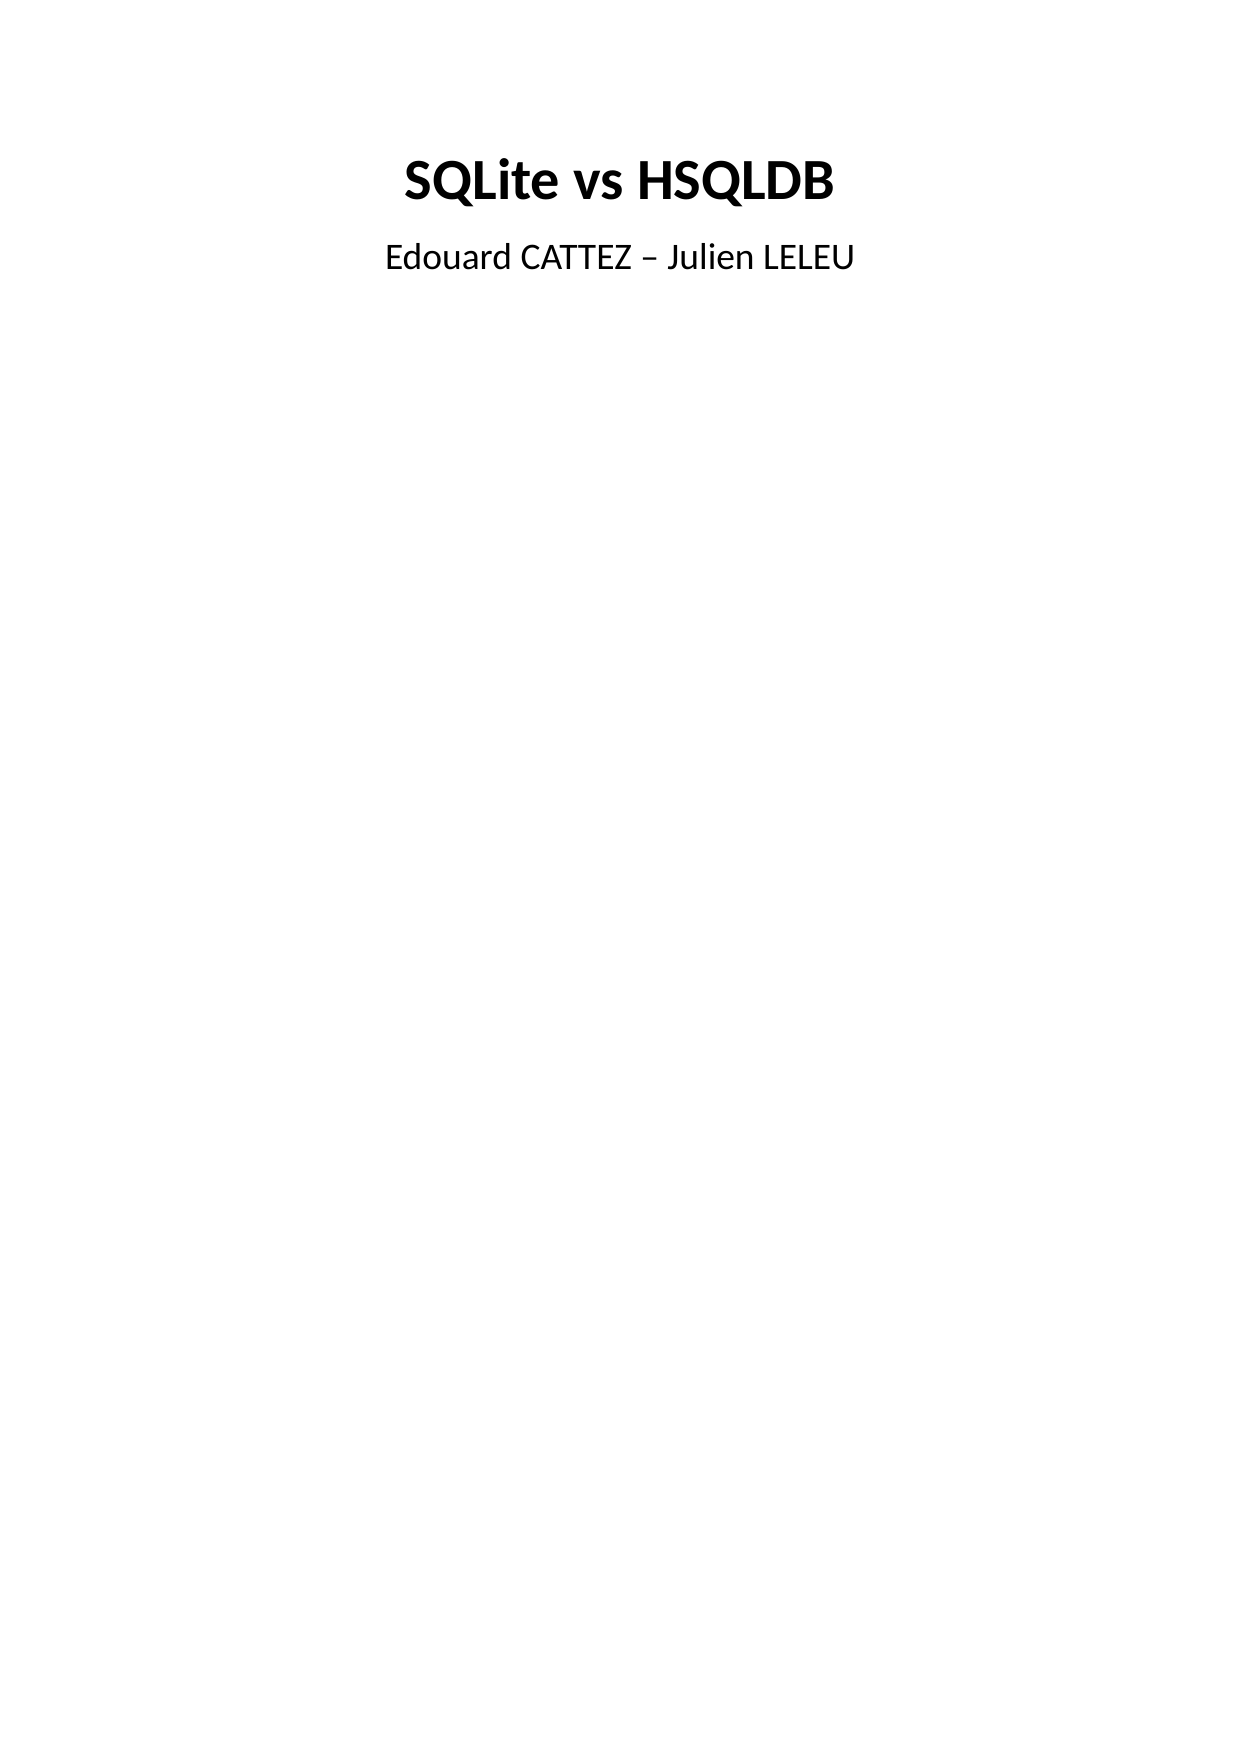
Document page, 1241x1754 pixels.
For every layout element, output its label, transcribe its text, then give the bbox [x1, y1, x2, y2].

title SQLite vs HSQLDB [118, 143, 1122, 214]
subtitle Edouard CATTEZ – Julien LELEU [118, 233, 1122, 279]
